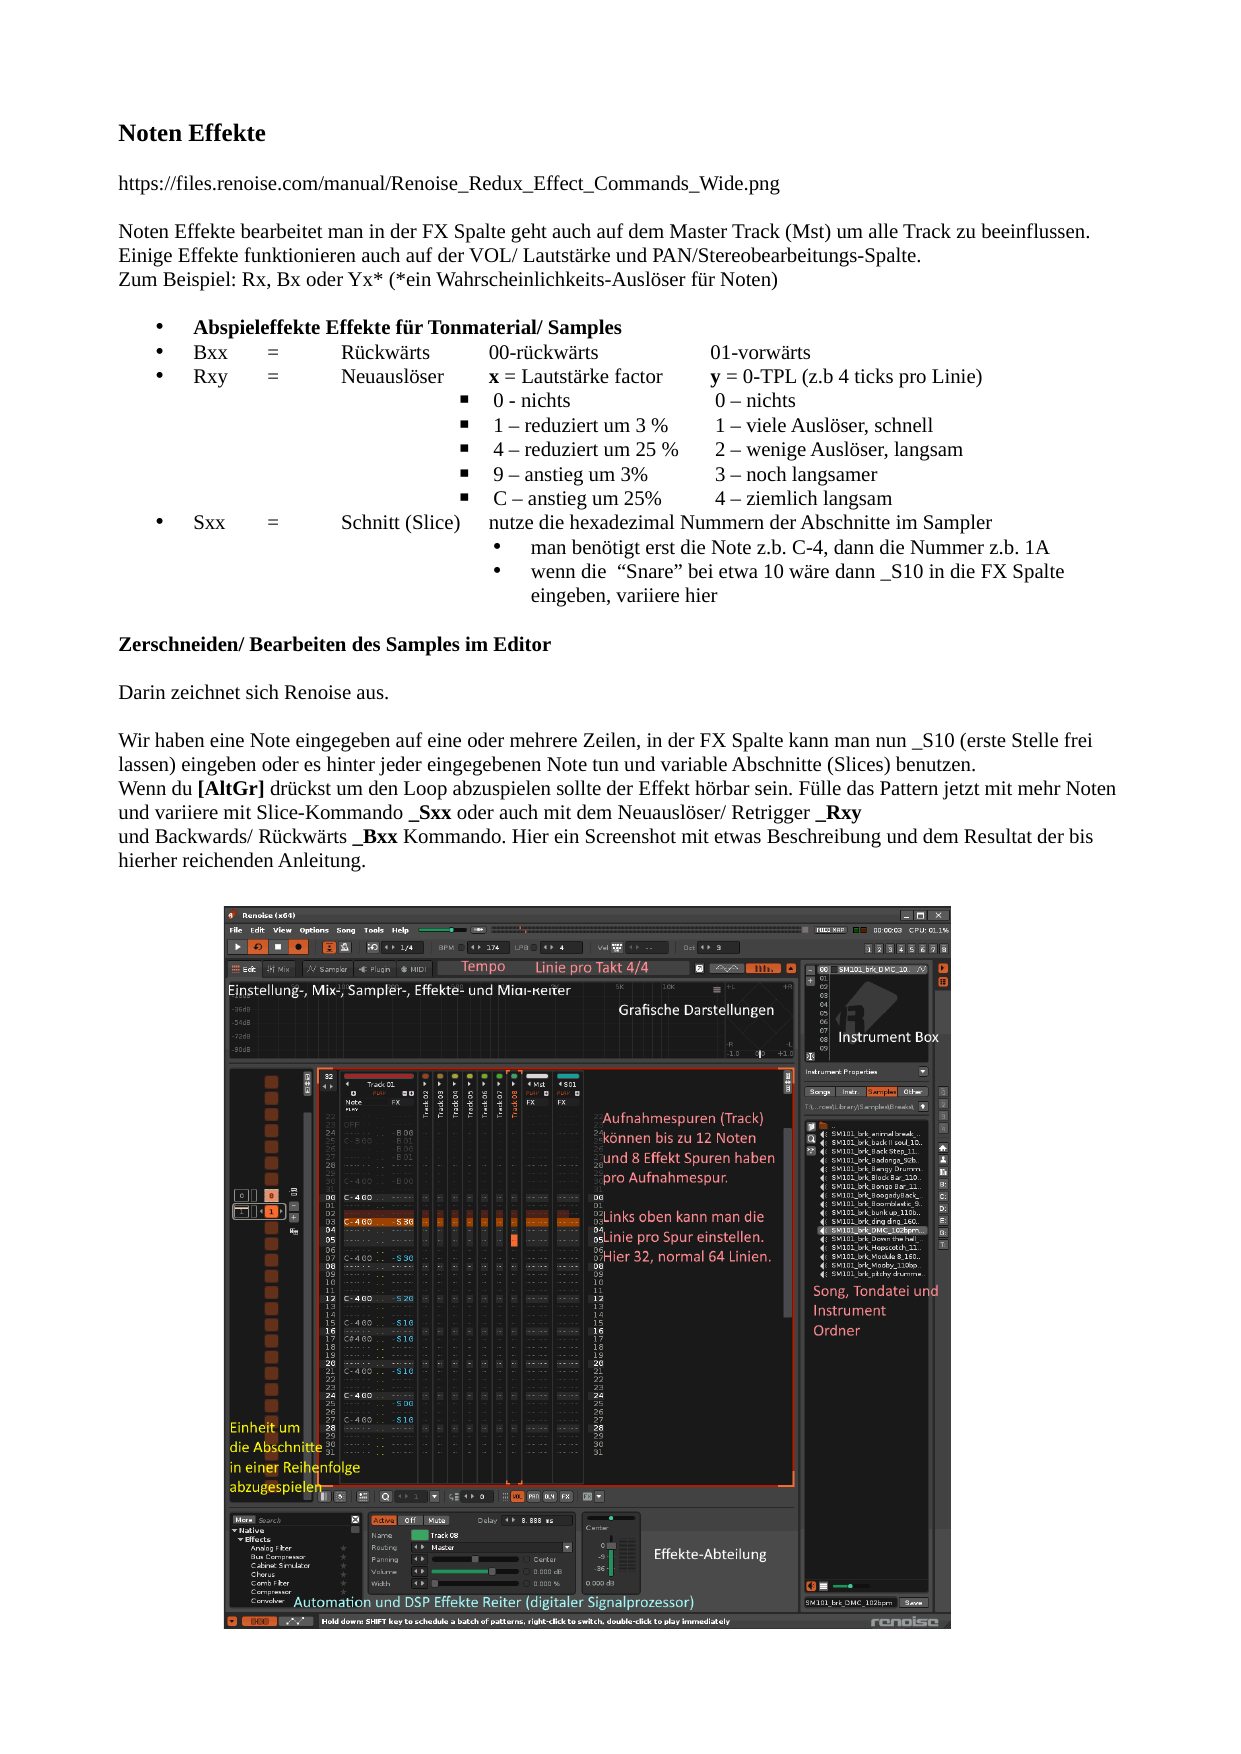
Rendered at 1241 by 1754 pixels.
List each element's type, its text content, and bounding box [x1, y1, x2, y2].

list man benötigt erst die Note z.b. C-4, dann die Nummer z.b. 1A [493, 535, 1122, 559]
text Darin zeichnet sich Renoise aus. [118, 680, 1122, 704]
list 4 – reduziert um 25 % 2 – wenige Auslöser, langsam [456, 437, 1122, 462]
text Noten Effekte bearbeitet man in der FX Spalte geht auch auf dem Master Track (Mst) um alle Track zu beeinflussen. [118, 219, 1122, 243]
text Zum Beispiel: Rx, Bx oder Yx* (*ein Wahrscheinlichkeits-Auslöser für Noten) [118, 267, 1122, 291]
text Wenn du [AltGr] drückst um den Loop abzuspielen sollte der Effekt hörbar sein. Fülle das Pattern jetzt mit mehr Noten und variiere mit Slice-Kommando _Sxx oder auch mit dem Neuauslöser/ Retrigger _Rxy [118, 776, 1122, 824]
text Einige Effekte funktionieren auch auf der VOL/ Lautstärke und PAN/Stereobearbeitungs-Spalte. [118, 243, 1122, 267]
list wenn die “Snare” bei etwa 10 wäre dann _S10 in die FX Spalte eingeben, variiere hier [493, 559, 1122, 607]
list Abspieleffekte Effekte für Tonmaterial/ Samples [156, 315, 1122, 340]
text Noten Effekte [118, 118, 1122, 147]
picture [223, 906, 951, 1629]
list 1 – reduziert um 3 % 1 – viele Auslöser, schnell [456, 413, 1122, 437]
text https://files.renoise.com/manual/Renoise_Redux_Effect_Commands_Wide.png [118, 171, 1122, 195]
text Zerschneiden/ Bearbeiten des Samples im Editor [118, 632, 1122, 656]
list Sxx = Schnitt (Slice) nutze die hexadezimal Nummern der Abschnitte im Sampler [156, 510, 1122, 535]
list Rxy = Neuauslöser x = Lautstärke factor y = 0-TPL (z.b 4 ticks pro Linie) [156, 364, 1122, 388]
list 9 – anstieg um 3% 3 – noch langsamer [456, 462, 1122, 486]
text Wir haben eine Note eingegeben auf eine oder mehrere Zeilen, in der FX Spalte kann man nun _S10 (erste Stelle frei lassen) eingeben oder es hinter jeder eingegebenen Note tun und variable Abschnitte (Slices) benutzen. [118, 728, 1122, 776]
list C – anstieg um 25% 4 – ziemlich langsam [456, 486, 1122, 510]
list Bxx = Rückwärts 00-rückwärts 01-vorwärts [156, 340, 1122, 364]
list 0 - nichts 0 – nichts [456, 388, 1122, 413]
text und Backwards/ Rückwärts _Bxx Kommando. Hier ein Screenshot mit etwas Beschreibung und dem Resultat der bis hierher reichenden Anleitung. [118, 824, 1122, 872]
